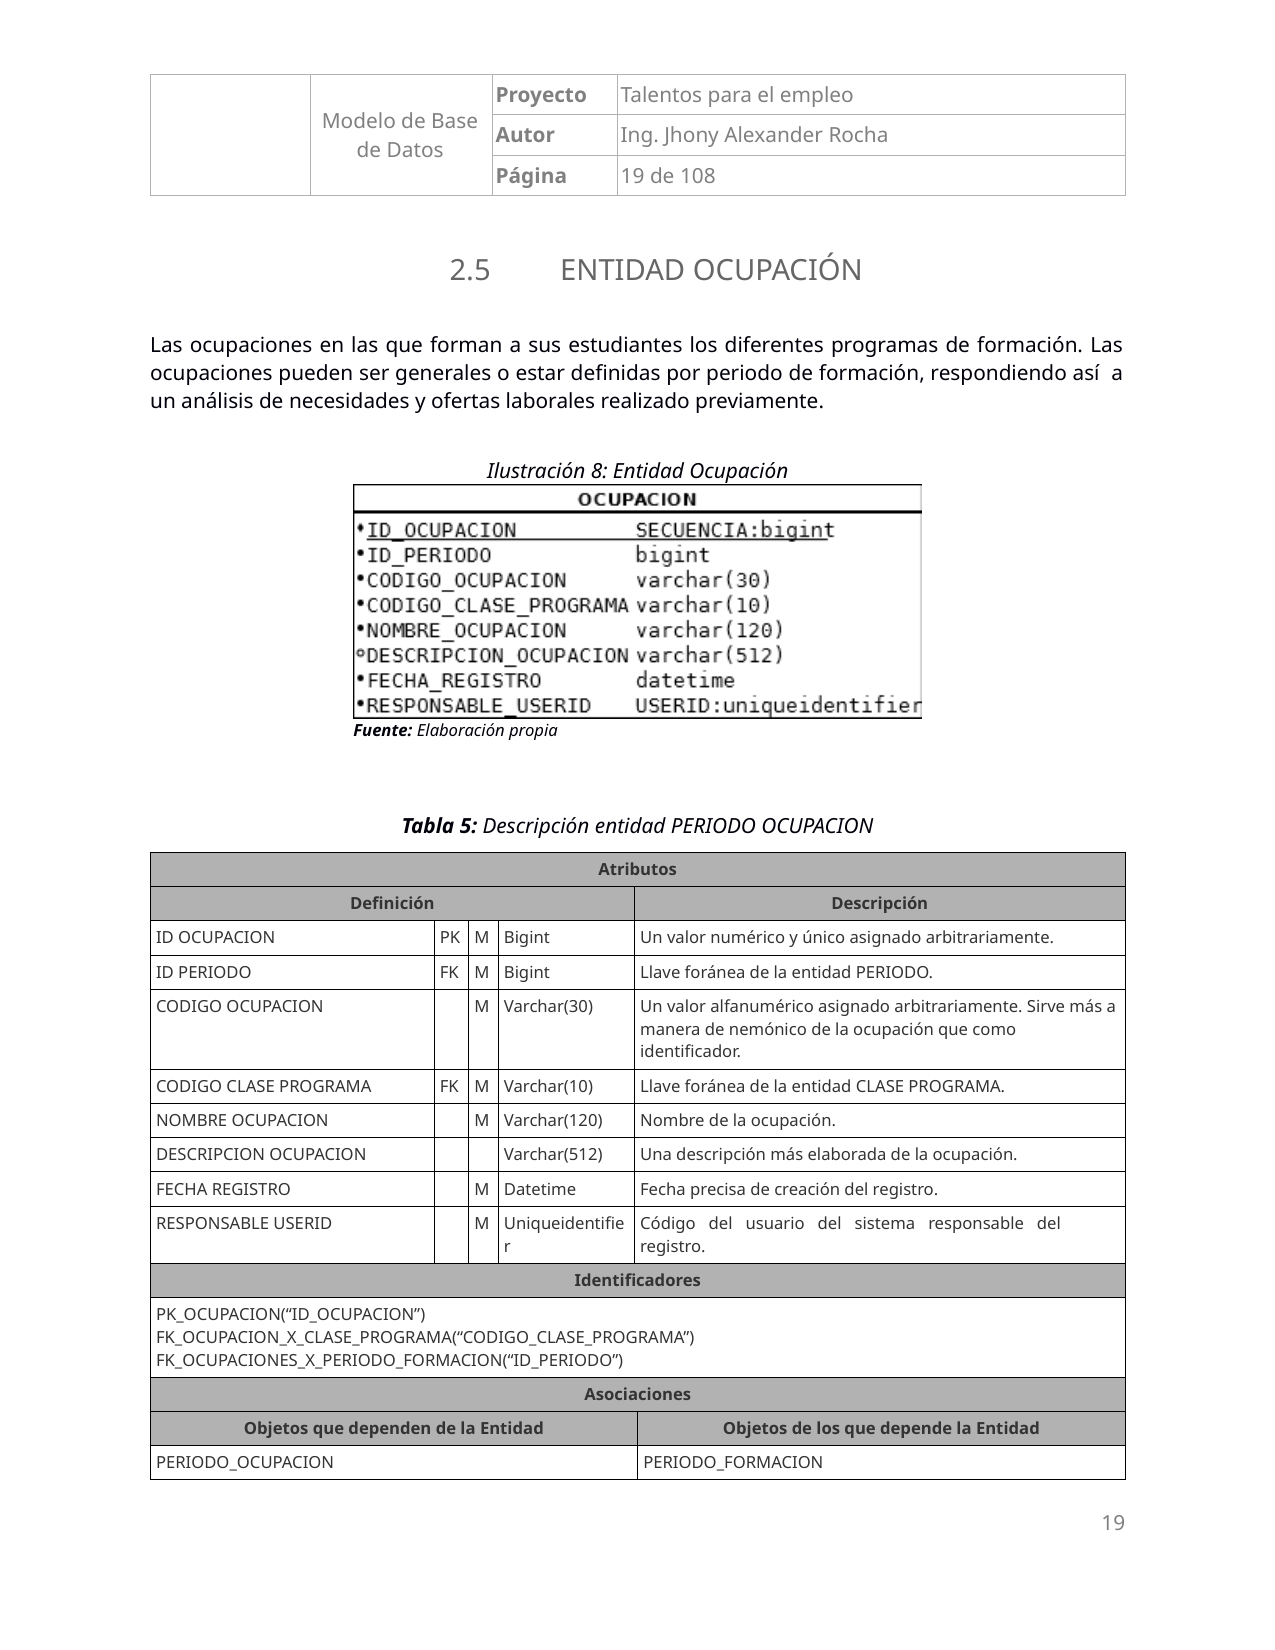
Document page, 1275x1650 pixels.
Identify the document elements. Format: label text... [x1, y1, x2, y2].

table_cell Varchar(120) [499, 1104, 634, 1137]
table_cell [435, 1172, 468, 1206]
table_cell FK [435, 1070, 468, 1103]
table_cell M [469, 921, 498, 954]
subtitle Entidad Ocupación [179, 249, 1125, 289]
table_cell Llave foránea de la entidad PERIODO. [635, 956, 1125, 989]
table_cell Varchar(30) [499, 990, 634, 1068]
table_cell Asociaciones [151, 1378, 1125, 1411]
text Las ocupaciones en las que forman a sus estudiantes los diferentes programas de formación. Las ocupaciones pueden ser generales o estar definidas por periodo de formación, respondiendo así a un análisis de necesidades y ofertas laborales realizado previamente. [150, 330, 1125, 415]
table_cell M [469, 1104, 498, 1137]
table_cell M [469, 956, 498, 989]
table_cell Fecha precisa de creación del registro. [635, 1172, 1125, 1206]
table_cell Identificadores [151, 1264, 1125, 1297]
table_cell DESCRIPCION OCUPACION [151, 1138, 434, 1171]
table_cell ID PERIODO [151, 956, 434, 989]
table_cell Un valor alfanumérico asignado arbitrariamente. Sirve más a manera de nemónico de la ocupación que como identificador. [635, 990, 1125, 1068]
table_cell NOMBRE OCUPACION [151, 1104, 434, 1137]
table_cell M [469, 1172, 498, 1206]
table_cell M [469, 990, 498, 1068]
table_cell PK [435, 921, 468, 954]
table_cell [435, 1104, 468, 1137]
table_cell [435, 1138, 468, 1171]
table_cell Varchar(10) [499, 1070, 634, 1103]
table_cell Definición [151, 887, 634, 920]
table_cell CODIGO OCUPACION [151, 990, 434, 1068]
table_cell Varchar(512) [499, 1138, 634, 1171]
table_cell PK_OCUPACION(“ID_OCUPACION”) FK_OCUPACION_X_CLASE_PROGRAMA(“CODIGO_CLASE_PROGRAMA”) FK_OCUPACIONES_X_PERIODO_FORMACION(“ID_PERIODO”) [151, 1298, 1125, 1377]
table_cell RESPONSABLE USERID [151, 1207, 434, 1263]
table_cell PERIODO_OCUPACION [151, 1446, 637, 1479]
table_cell Una descripción más elaborada de la ocupación. [635, 1138, 1125, 1171]
text Ilustración 8: Entidad Ocupación [353, 456, 922, 484]
table_cell Datetime [499, 1172, 634, 1206]
table_cell ID OCUPACION [151, 921, 434, 954]
table_cell M [469, 1070, 498, 1103]
table_cell [469, 1138, 498, 1171]
table_cell PERIODO_FORMACION [638, 1446, 1125, 1479]
table_header Atributos [151, 853, 1125, 886]
table_cell Bigint [499, 921, 634, 954]
text Fuente: Elaboración propia [353, 719, 922, 741]
table_cell Llave foránea de la entidad CLASE PROGRAMA. [635, 1070, 1125, 1103]
table_cell FECHA REGISTRO [151, 1172, 434, 1206]
table_cell [435, 990, 468, 1068]
table_cell CODIGO CLASE PROGRAMA [151, 1070, 434, 1103]
table_cell [435, 1207, 468, 1263]
text Tabla 5: Descripción entidad PERIODO OCUPACION [150, 811, 1125, 839]
table_cell Objetos de los que depende la Entidad [638, 1412, 1125, 1445]
table_cell Un valor numérico y único asignado arbitrariamente. [635, 921, 1125, 954]
table_cell FK [435, 956, 468, 989]
table_cell Nombre de la ocupación. [635, 1104, 1125, 1137]
table_cell Código del usuario del sistema responsable del registro. [635, 1207, 1125, 1263]
table_cell Descripción [635, 887, 1125, 920]
table_cell Bigint [499, 956, 634, 989]
table_cell M [469, 1207, 498, 1263]
table_cell Objetos que dependen de la Entidad [151, 1412, 637, 1445]
table_cell Uniqueidentifier [499, 1207, 634, 1263]
picture [353, 484, 922, 719]
